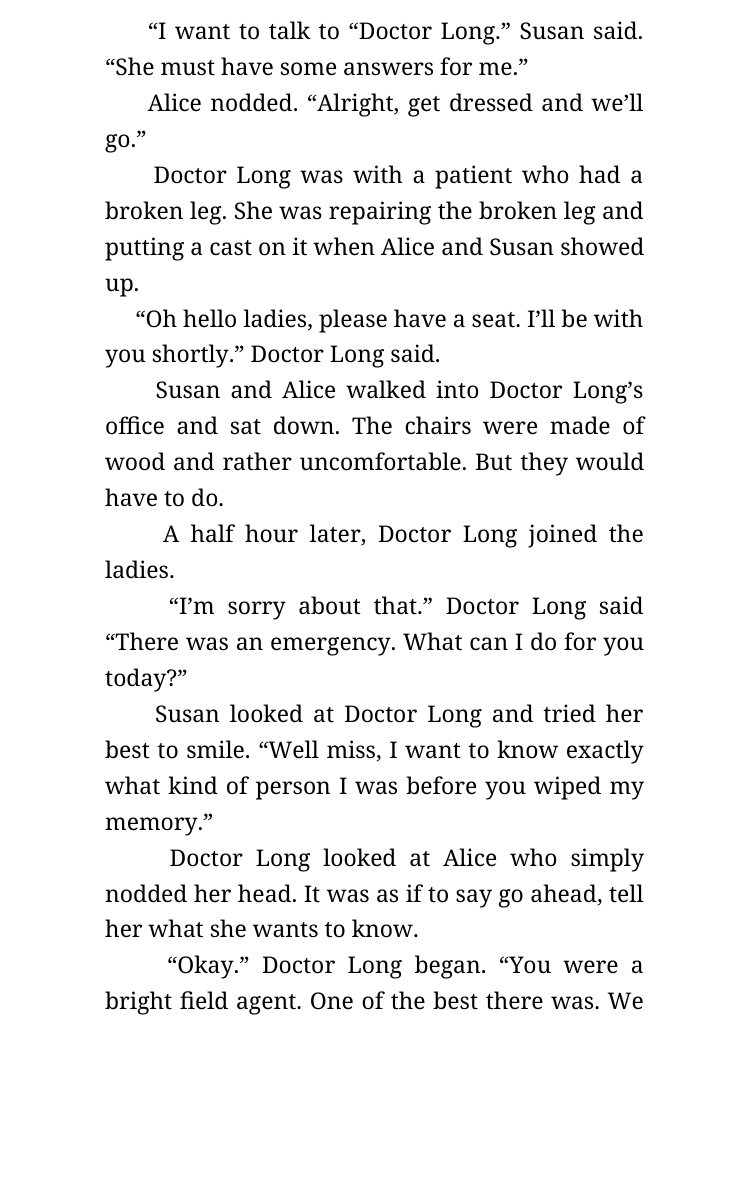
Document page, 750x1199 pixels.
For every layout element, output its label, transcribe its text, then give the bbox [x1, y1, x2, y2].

text “I want to talk to “Doctor Long.” Susan said. “She must have some answers for me.” [105, 15, 645, 82]
text Doctor Long looked at Alice who simply nodded her head. It was as if to say go ahead, tell her what she wants to know. [105, 842, 645, 945]
text Alice nodded. “Alright, get dressed and we’ll go.” [105, 87, 645, 154]
text Doctor Long was with a patient who had a broken leg. She was repairing the broken leg and putting a cast on it when Alice and Susan showed up. [105, 159, 645, 298]
text Susan and Alice walked into Doctor Long’s office and sat down. The chairs were made of wood and rather uncomfortable. But they would have to do. [105, 374, 645, 513]
text Susan looked at Doctor Long and tried her best to smile. “Well miss, I want to know exactly what kind of person I was before you wiped my memory.” [105, 698, 645, 837]
text “Okay.” Doctor Long began. “You were a bright field agent. One of the best there was. We [105, 949, 645, 1017]
text “I’m sorry about that.” Doctor Long said “There was an emergency. What can I do for you today?” [105, 590, 645, 693]
text “Oh hello ladies, please have a seat. I’ll be with you shortly.” Doctor Long said. [105, 302, 645, 370]
text A half hour later, Doctor Long joined the ladies. [105, 518, 645, 585]
